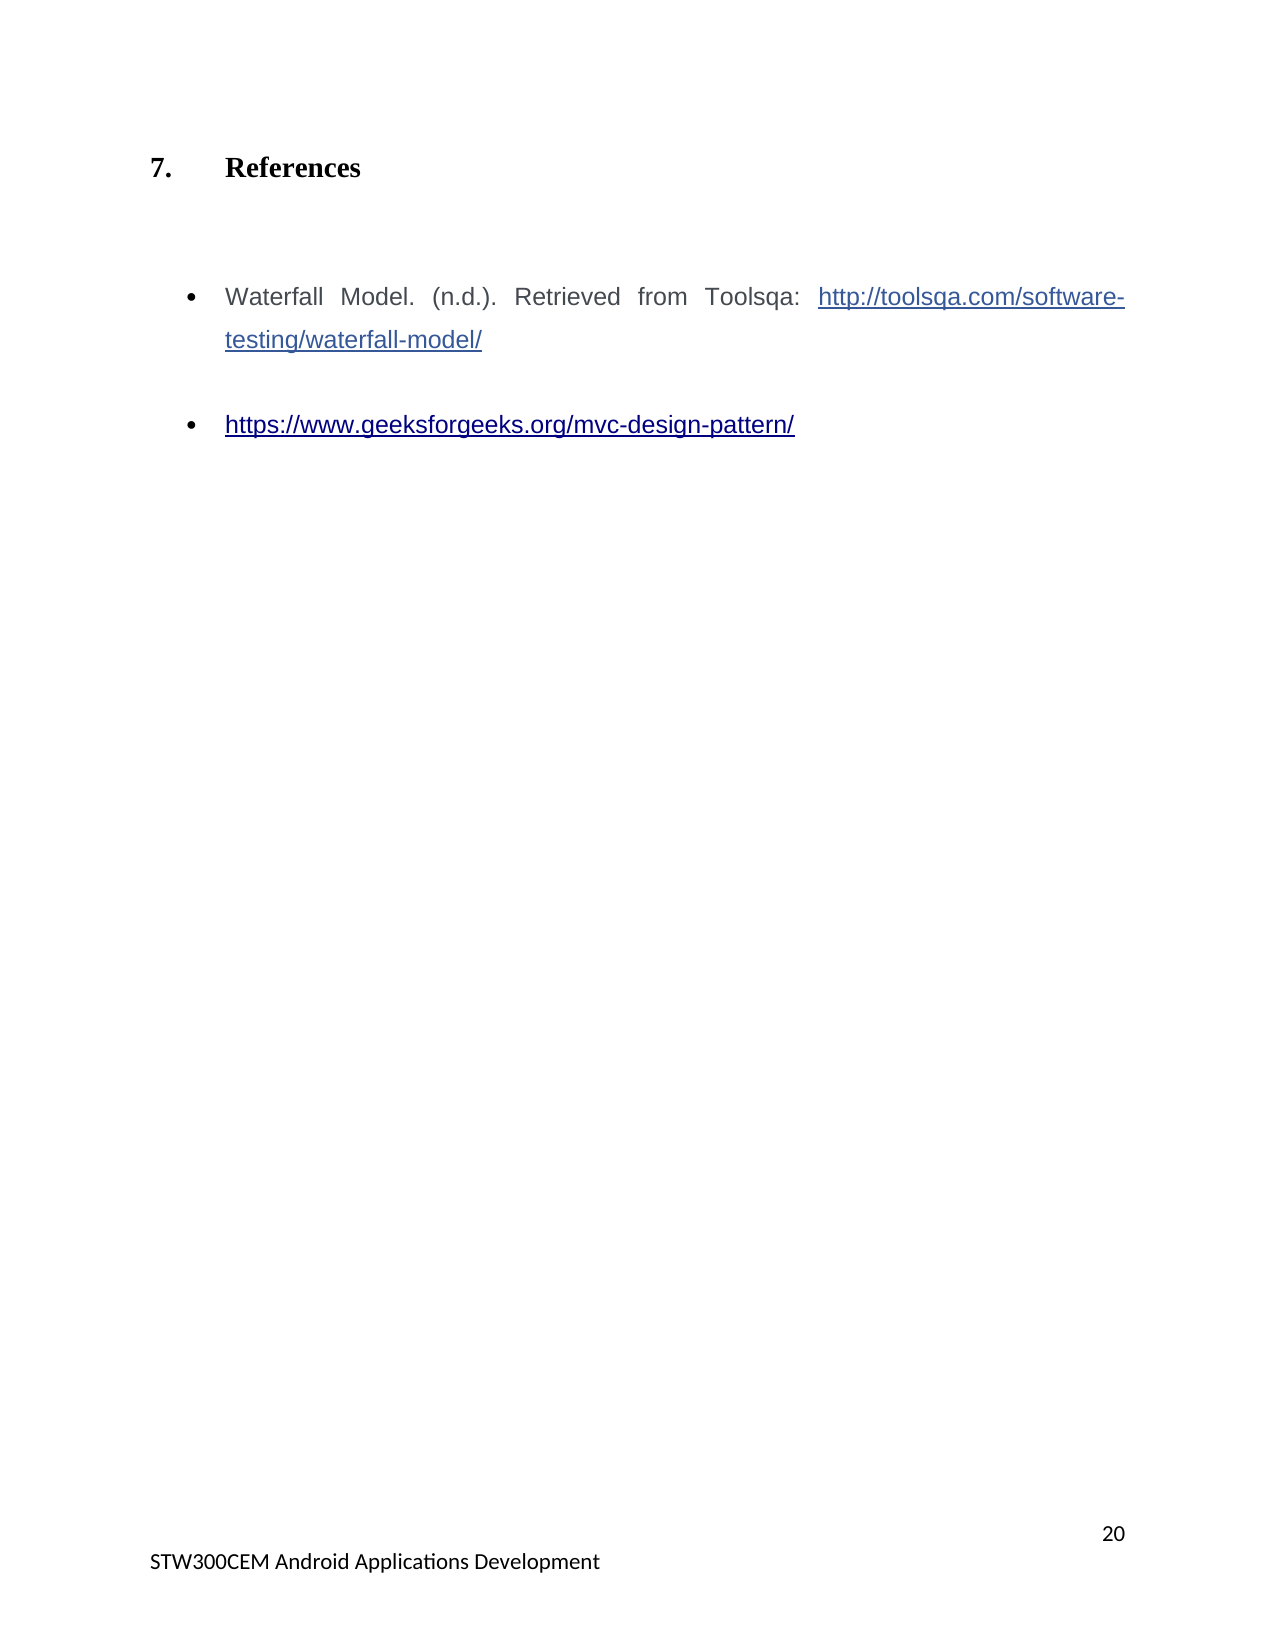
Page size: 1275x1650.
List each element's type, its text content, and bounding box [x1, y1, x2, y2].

list Waterfall Model. (n.d.). Retrieved from Toolsqa: http://toolsqa.com/software-testing/waterfall-model/ [187, 282, 1125, 354]
subtitle 7. References [150, 150, 1125, 183]
list https://www.geeksforgeeks.org/mvc-design-pattern/ [187, 411, 1125, 439]
